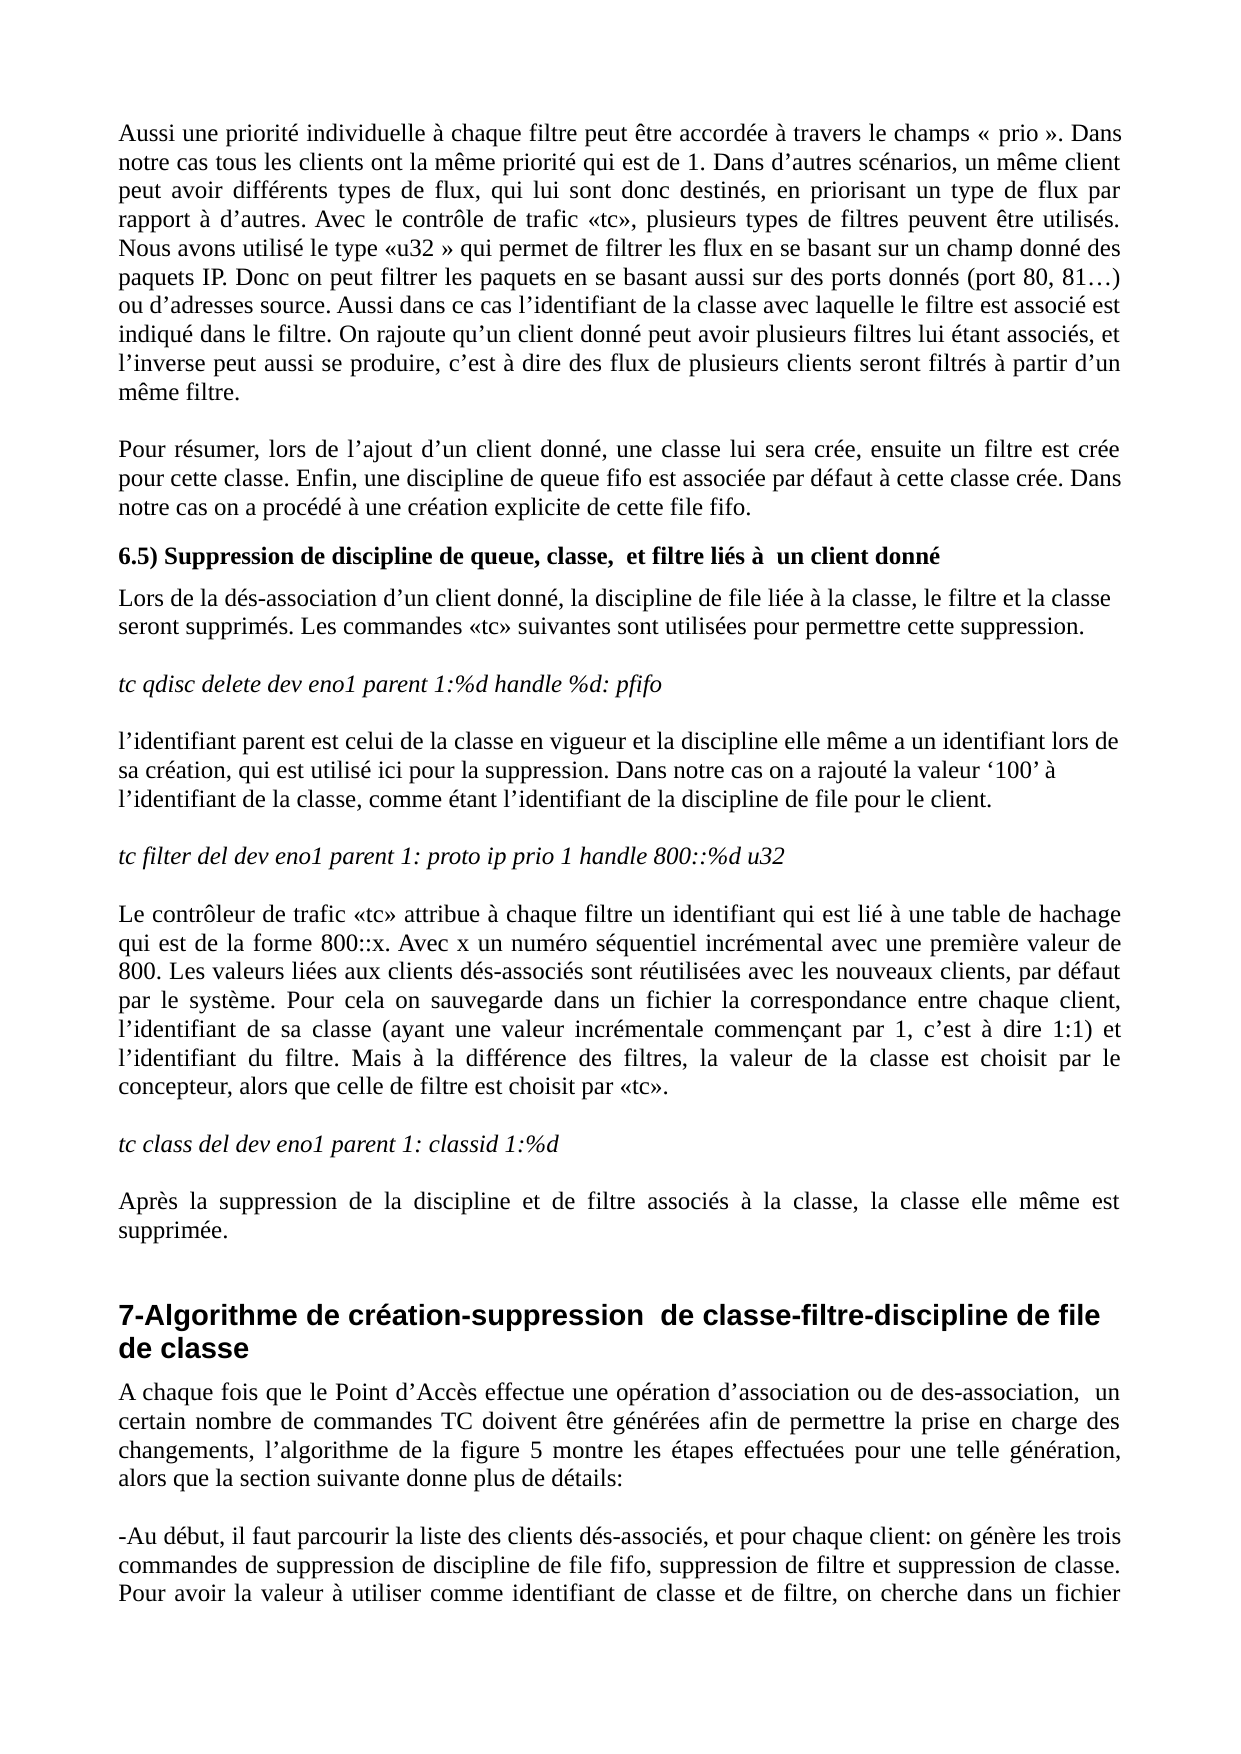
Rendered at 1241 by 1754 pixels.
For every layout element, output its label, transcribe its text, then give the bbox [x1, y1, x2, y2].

text A chaque fois que le Point d’Accès effectue une opération d’association ou de des-association, un certain nombre de commandes TC doivent être générées afin de permettre la prise en charge des changements, l’algorithme de la figure 5 montre les étapes effectuées pour une telle génération, alors que la section suivante donne plus de détails: [118, 1377, 1122, 1492]
text -Au début, il faut parcourir la liste des clients dés-associés, et pour chaque client: on génère les trois commandes de suppression de discipline de file fifo, suppression de filtre et suppression de classe. Pour avoir la valeur à utiliser comme identifiant de classe et de filtre, on cherche dans un fichier [118, 1521, 1122, 1607]
text Pour résumer, lors de l’ajout d’un client donné, une classe lui sera crée, ensuite un filtre est crée pour cette classe. Enfin, une discipline de queue fifo est associée par défaut à cette classe crée. Dans notre cas on a procédé à une création explicite de cette file fifo. [118, 434, 1122, 521]
text Le contrôleur de trafic «tc» attribue à chaque filtre un identifiant qui est lié à une table de hachage qui est de la forme 800::x. Avec x un numéro séquentiel incrémental avec une première valeur de 800. Les valeurs liées aux clients dés-associés sont réutilisées avec les nouveaux clients, par défaut par le système. Pour cela on sauvegarde dans un fichier la correspondance entre chaque client, l’identifiant de sa classe (ayant une valeur incrémentale commençant par 1, c’est à dire 1:1) et l’identifiant du filtre. Mais à la différence des filtres, la valeur de la classe est choisit par le concepteur, alors que celle de filtre est choisit par «tc». [118, 899, 1122, 1100]
text l’identifiant parent est celui de la classe en vigueur et la discipline elle même a un identifiant lors de sa création, qui est utilisé ici pour la suppression. Dans notre cas on a rajouté la valeur ‘100’ à l’identifiant de la classe, comme étant l’identifiant de la discipline de file pour le client. [118, 726, 1122, 813]
subtitle 7-Algorithme de création-suppression de classe-filtre-discipline de file de classe [118, 1298, 1122, 1365]
text tc qdisc delete dev eno1 parent 1:%d handle %d: pfifo [118, 669, 1122, 698]
text Après la suppression de la discipline et de filtre associés à la classe, la classe elle même est supprimée. [118, 1186, 1122, 1244]
text tc class del dev eno1 parent 1: classid 1:%d [118, 1129, 1122, 1158]
subtitle 6.5) Suppression de discipline de queue, classe, et filtre liés à un client donné [118, 541, 1122, 570]
text Aussi une priorité individuelle à chaque filtre peut être accordée à travers le champs « prio ». Dans notre cas tous les clients ont la même priorité qui est de 1. Dans d’autres scénarios, un même client peut avoir différents types de flux, qui lui sont donc destinés, en priorisant un type de flux par rapport à d’autres. Avec le contrôle de trafic «tc», plusieurs types de filtres peuvent être utilisés. Nous avons utilisé le type «u32 » qui permet de filtrer les flux en se basant sur un champ donné des paquets IP. Donc on peut filtrer les paquets en se basant aussi sur des ports donnés (port 80, 81…) ou d’adresses source. Aussi dans ce cas l’identifiant de la classe avec laquelle le filtre est associé est indiqué dans le filtre. On rajoute qu’un client donné peut avoir plusieurs filtres lui étant associés, et l’inverse peut aussi se produire, c’est à dire des flux de plusieurs clients seront filtrés à partir d’un même filtre. [118, 118, 1122, 406]
text Lors de la dés-association d’un client donné, la discipline de file liée à la classe, le filtre et la classe seront supprimés. Les commandes «tc» suivantes sont utilisées pour permettre cette suppression. [118, 583, 1122, 640]
text tc filter del dev eno1 parent 1: proto ip prio 1 handle 800::%d u32 [118, 841, 1122, 870]
